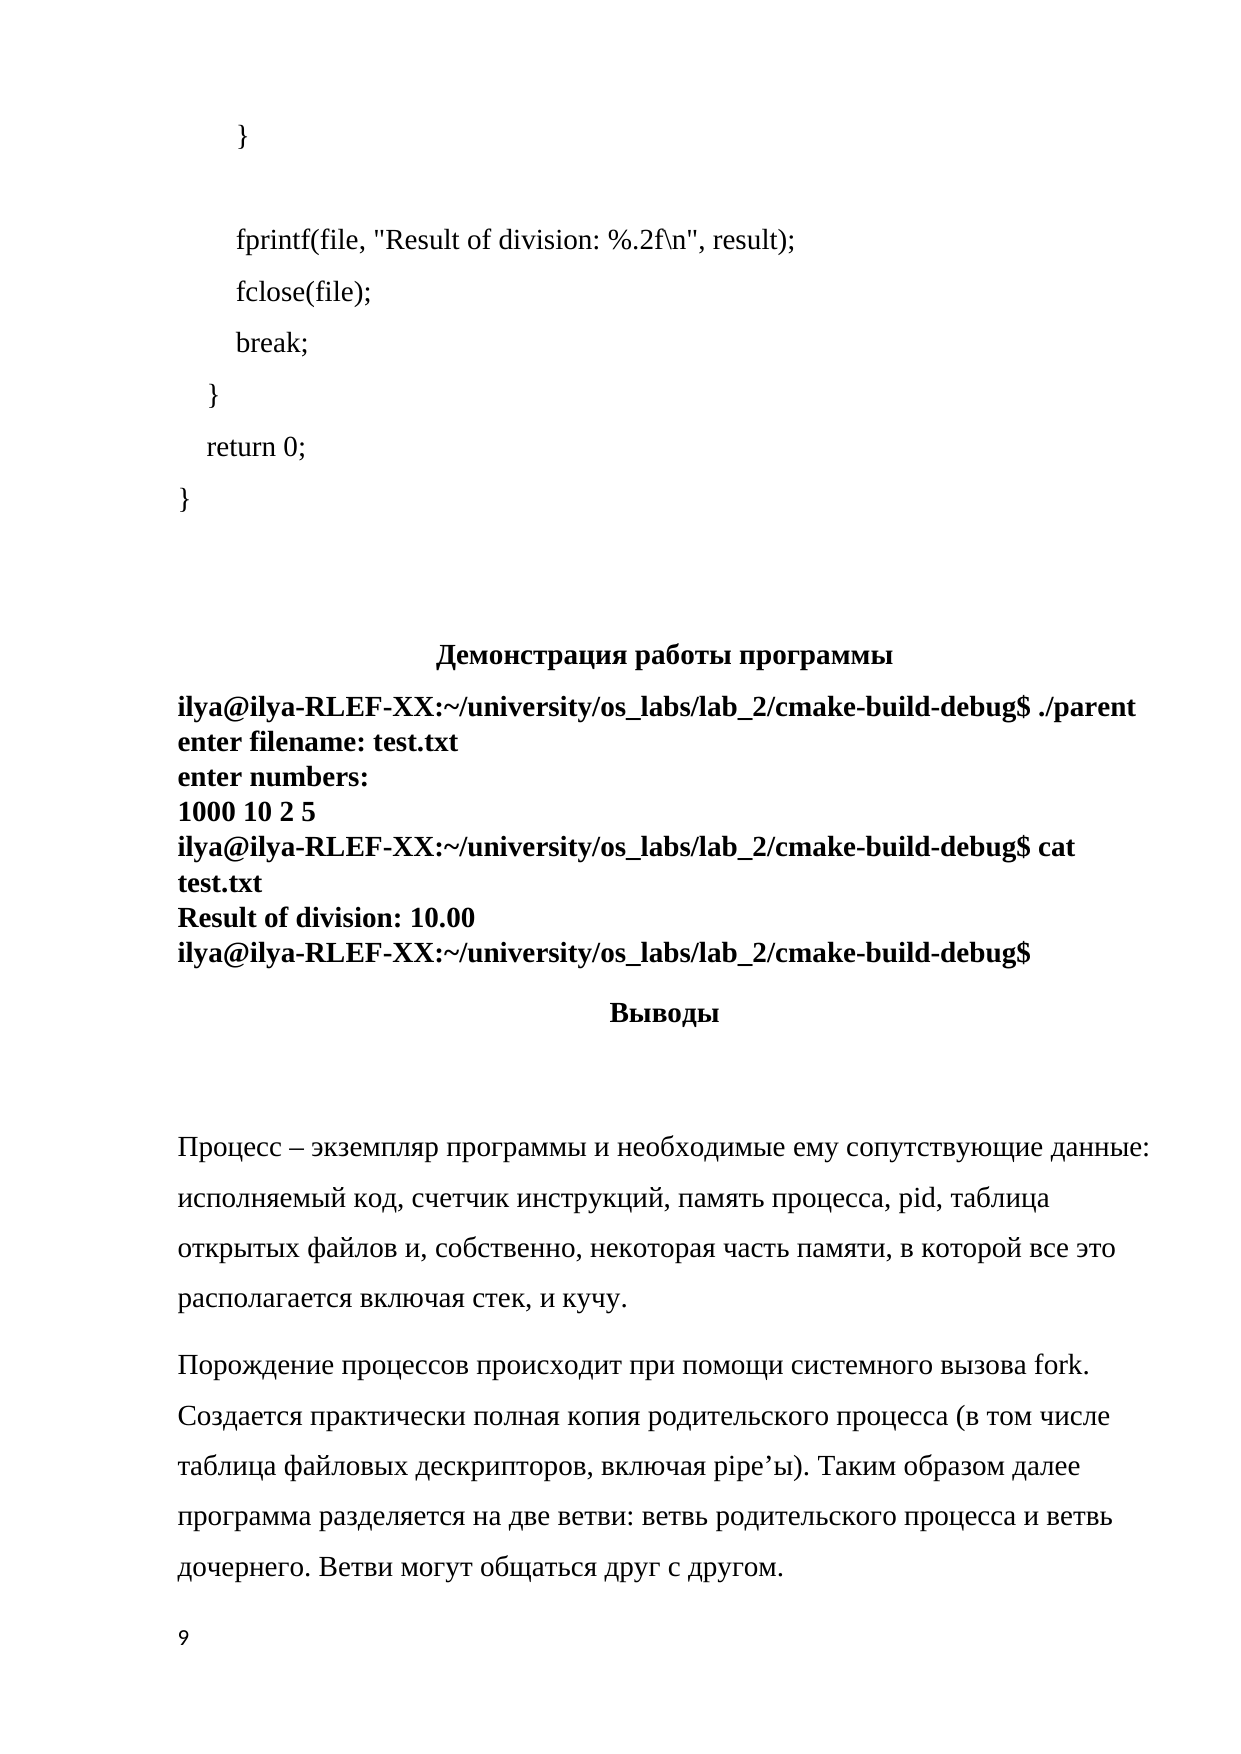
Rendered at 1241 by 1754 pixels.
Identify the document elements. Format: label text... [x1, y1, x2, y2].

text ilya@ilya-RLEF-XX:~/university/os_labs/lab_2/cmake-build-debug$ [177, 935, 1152, 969]
text Выводы [177, 996, 1152, 1029]
text return 0; [177, 429, 1152, 463]
text 1000 10 2 5 [177, 794, 1152, 828]
text Демонстрация работы программы [177, 637, 1152, 670]
text Result of division: 10.00 [177, 900, 1152, 933]
text } [177, 377, 1152, 411]
text enter filename: test.txt [177, 724, 1152, 757]
text fclose(file); [177, 274, 1152, 307]
text } [177, 481, 1152, 515]
text ilya@ilya-RLEF-XX:~/university/os_labs/lab_2/cmake-build-debug$ ./parent [177, 689, 1152, 722]
text enter numbers: [177, 759, 1152, 793]
text break; [177, 326, 1152, 359]
text Порождение процессов происходит при помощи системного вызова fork. Создается практически полная копия родительского процесса (в том числе таблица файловых дескрипторов, включая pipe’ы). Таким образом далее программа разделяется на две ветви: ветвь родительского процесса и ветвь дочернего. Ветви могут общаться друг с другом. [177, 1347, 1152, 1582]
text Процесс – экземпляр программы и необходимые ему сопутствующие данные: исполняемый код, счетчик инструкций, память процесса, pid, таблица открытых файлов и, собственно, некоторая часть памяти, в которой все это располагается включая стек, и кучу. [177, 1129, 1152, 1314]
text ilya@ilya-RLEF-XX:~/university/os_labs/lab_2/cmake-build-debug$ cat test.txt [177, 829, 1152, 898]
text fprintf(file, "Result of division: %.2f\n", result); [177, 222, 1152, 255]
text } [177, 118, 1152, 152]
